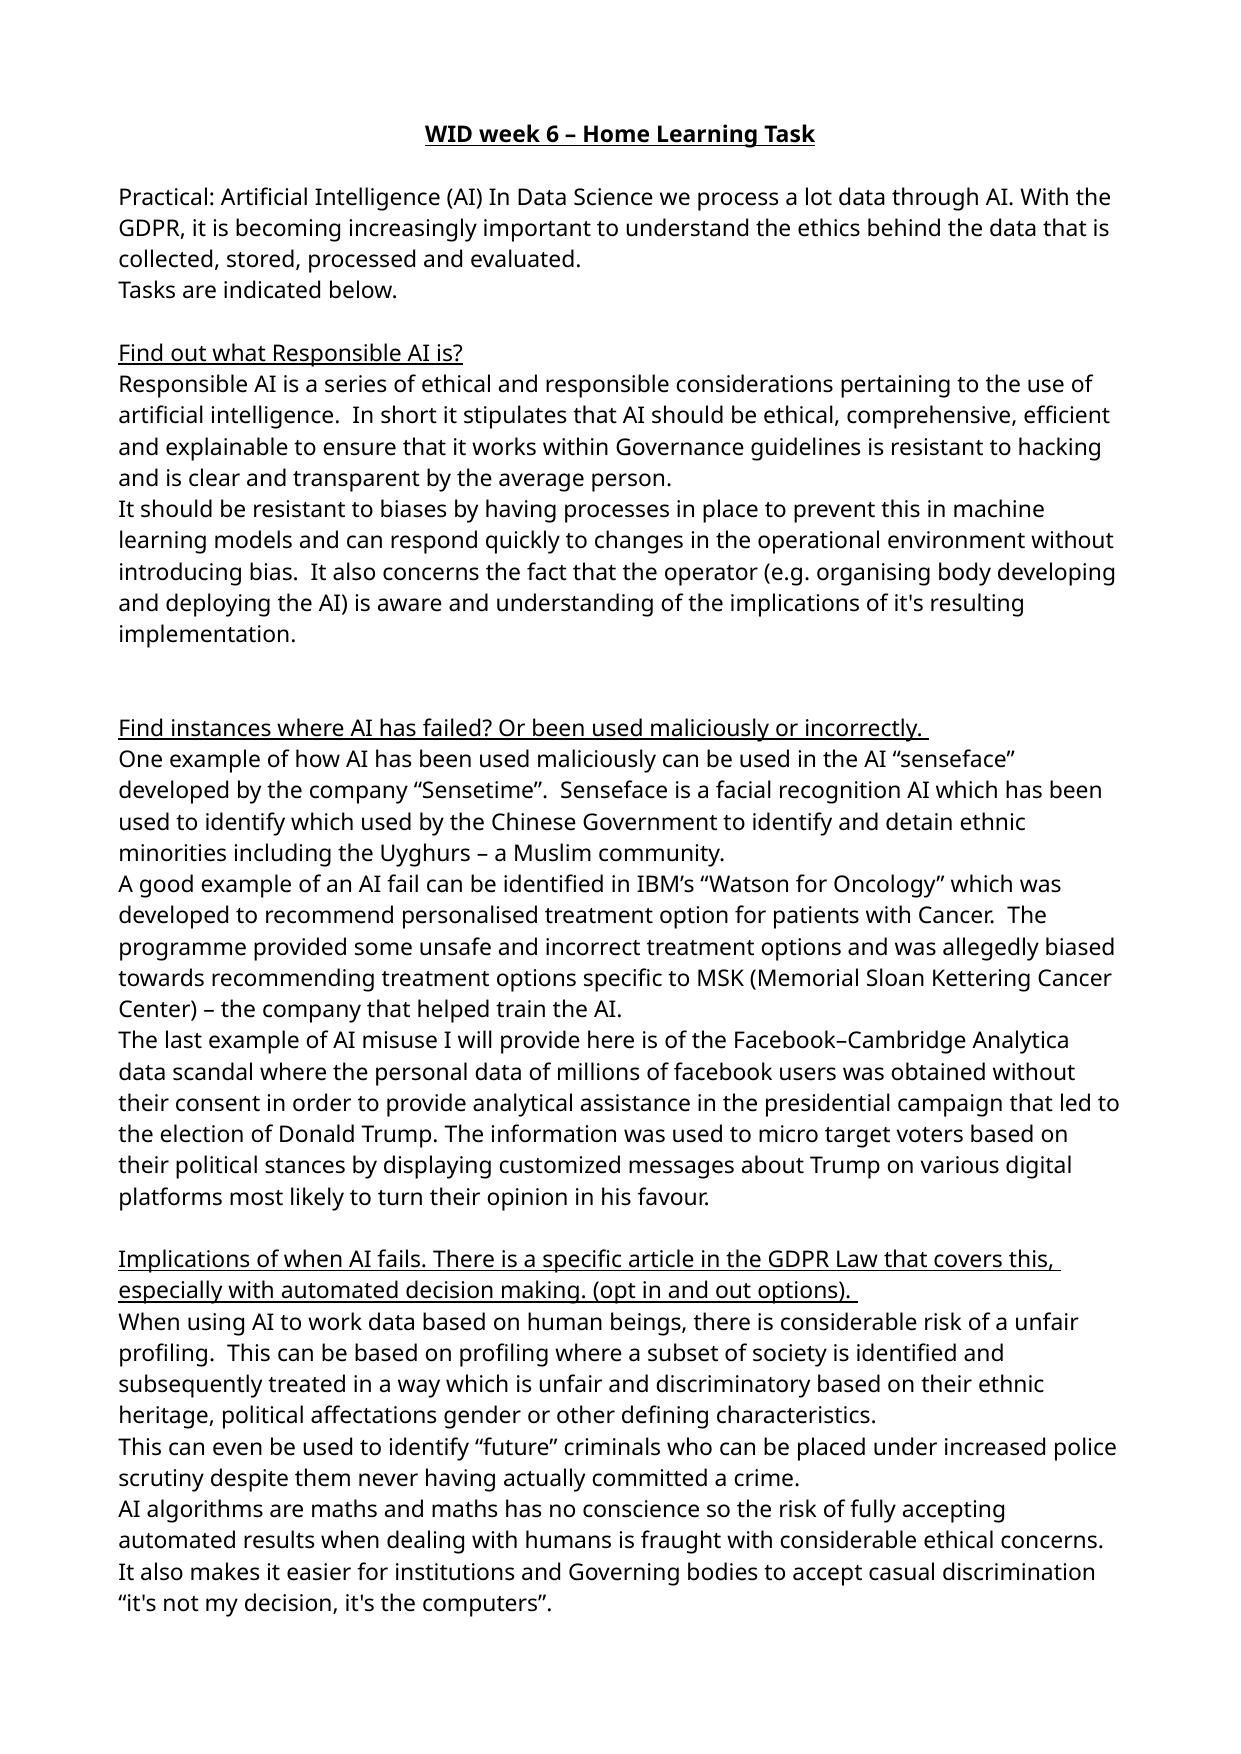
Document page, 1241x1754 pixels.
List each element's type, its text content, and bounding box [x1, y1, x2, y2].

text It should be resistant to biases by having processes in place to prevent this in machine learning models and can respond quickly to changes in the operational environment without introducing bias. It also concerns the fact that the operator (e.g. organising body developing and deploying the AI) is aware and understanding of the implications of it's resulting implementation. [118, 493, 1122, 649]
text The last example of AI misuse I will provide here is of the Facebook–Cambridge Analytica data scandal where the personal data of millions of facebook users was obtained without their consent in order to provide analytical assistance in the presidential campaign that led to the election of Donald Trump. The information was used to micro target voters based on their political stances by displaying customized messages about Trump on various digital platforms most likely to turn their opinion in his favour. [118, 1024, 1122, 1212]
text Implications of when AI fails. There is a specific article in the GDPR Law that covers this, especially with automated decision making. (opt in and out options). [118, 1243, 1122, 1306]
text Responsible AI is a series of ethical and responsible considerations pertaining to the use of artificial intelligence. In short it stipulates that AI should be ethical, comprehensive, efficient and explainable to ensure that it works within Governance guidelines is resistant to hacking and is clear and transparent by the average person. [118, 368, 1122, 493]
text WID week 6 – Home Learning Task [118, 118, 1122, 149]
text Practical: Artificial Intelligence (AI) In Data Science we process a lot data through AI. With the GDPR, it is becoming increasingly important to understand the ethics behind the data that is collected, stored, processed and evaluated. [118, 181, 1122, 274]
text AI algorithms are maths and maths has no conscience so the risk of fully accepting automated results when dealing with humans is fraught with considerable ethical concerns. It also makes it easier for institutions and Governing bodies to accept casual discrimination “it's not my decision, it's the computers”. [118, 1493, 1122, 1618]
text Find instances where AI has failed? Or been used maliciously or incorrectly. [118, 712, 1122, 743]
text This can even be used to identify “future” criminals who can be placed under increased police scrutiny despite them never having actually committed a crime. [118, 1431, 1122, 1493]
text Tasks are indicated below. [118, 274, 1122, 306]
text One example of how AI has been used maliciously can be used in the AI “senseface” developed by the company “Sensetime”. Senseface is a facial recognition AI which has been used to identify which used by the Chinese Government to identify and detain ethnic minorities including the Uyghurs – a Muslim community. [118, 743, 1122, 868]
text Find out what Responsible AI is? [118, 337, 1122, 368]
text A good example of an AI fail can be identified in IBM’s “Watson for Oncology” which was developed to recommend personalised treatment option for patients with Cancer. The programme provided some unsafe and incorrect treatment options and was allegedly biased towards recommending treatment options specific to MSK (Memorial Sloan Kettering Cancer Center) – the company that helped train the AI. [118, 868, 1122, 1024]
text When using AI to work data based on human beings, there is considerable risk of a unfair profiling. This can be based on profiling where a subset of society is identified and subsequently treated in a way which is unfair and discriminatory based on their ethnic heritage, political affectations gender or other defining characteristics. [118, 1306, 1122, 1431]
